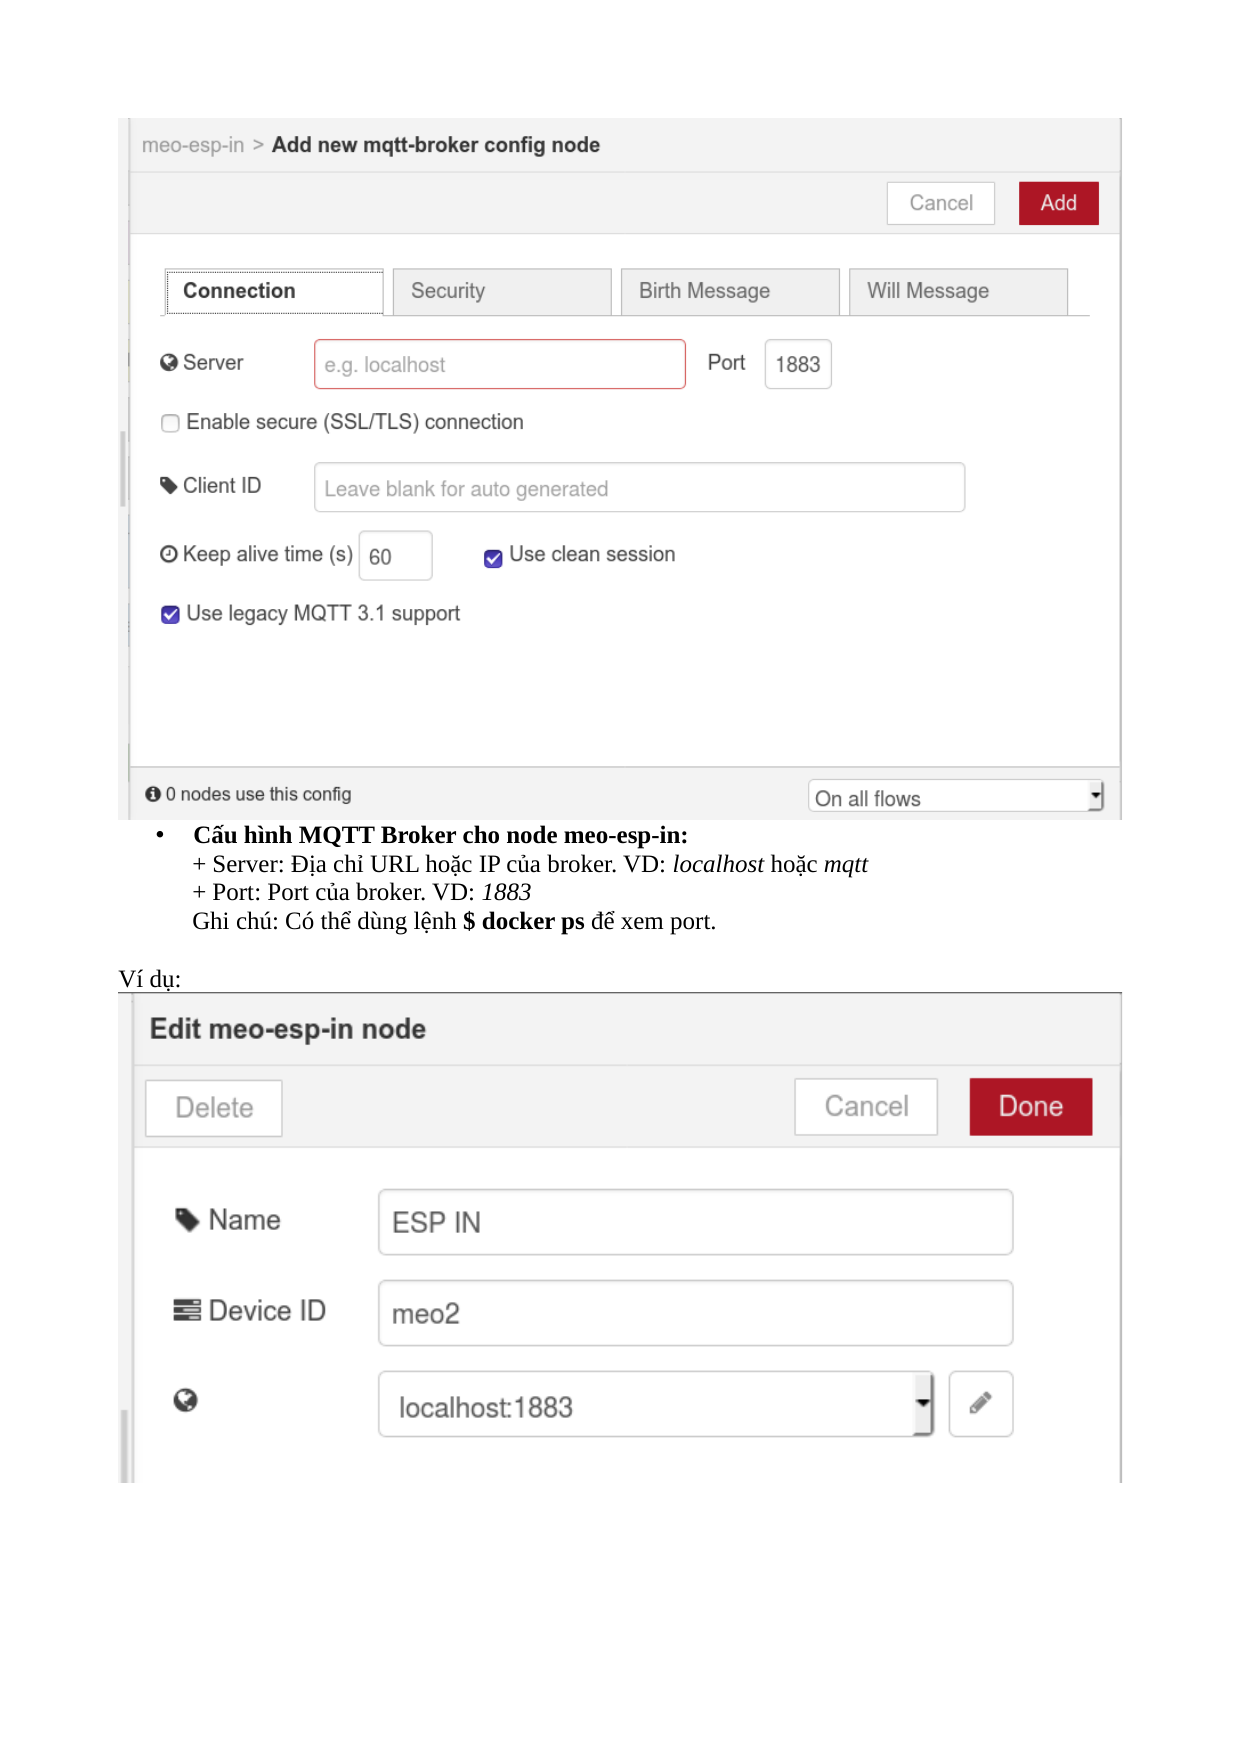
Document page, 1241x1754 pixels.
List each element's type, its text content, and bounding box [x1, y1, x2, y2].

picture [118, 992, 1123, 1483]
text Ví dụ: [118, 964, 1122, 992]
text + Port: Port của broker. VD: 1883 [192, 877, 1122, 906]
text + Server: Địa chỉ URL hoặc IP của broker. VD: localhost hoặc mqtt [192, 849, 1122, 877]
text Ghi chú: Có thể dùng lệnh $ docker ps để xem port. [118, 906, 1122, 935]
picture [118, 118, 1123, 820]
list Cấu hình MQTT Broker cho node meo-esp-in: [156, 820, 1122, 849]
